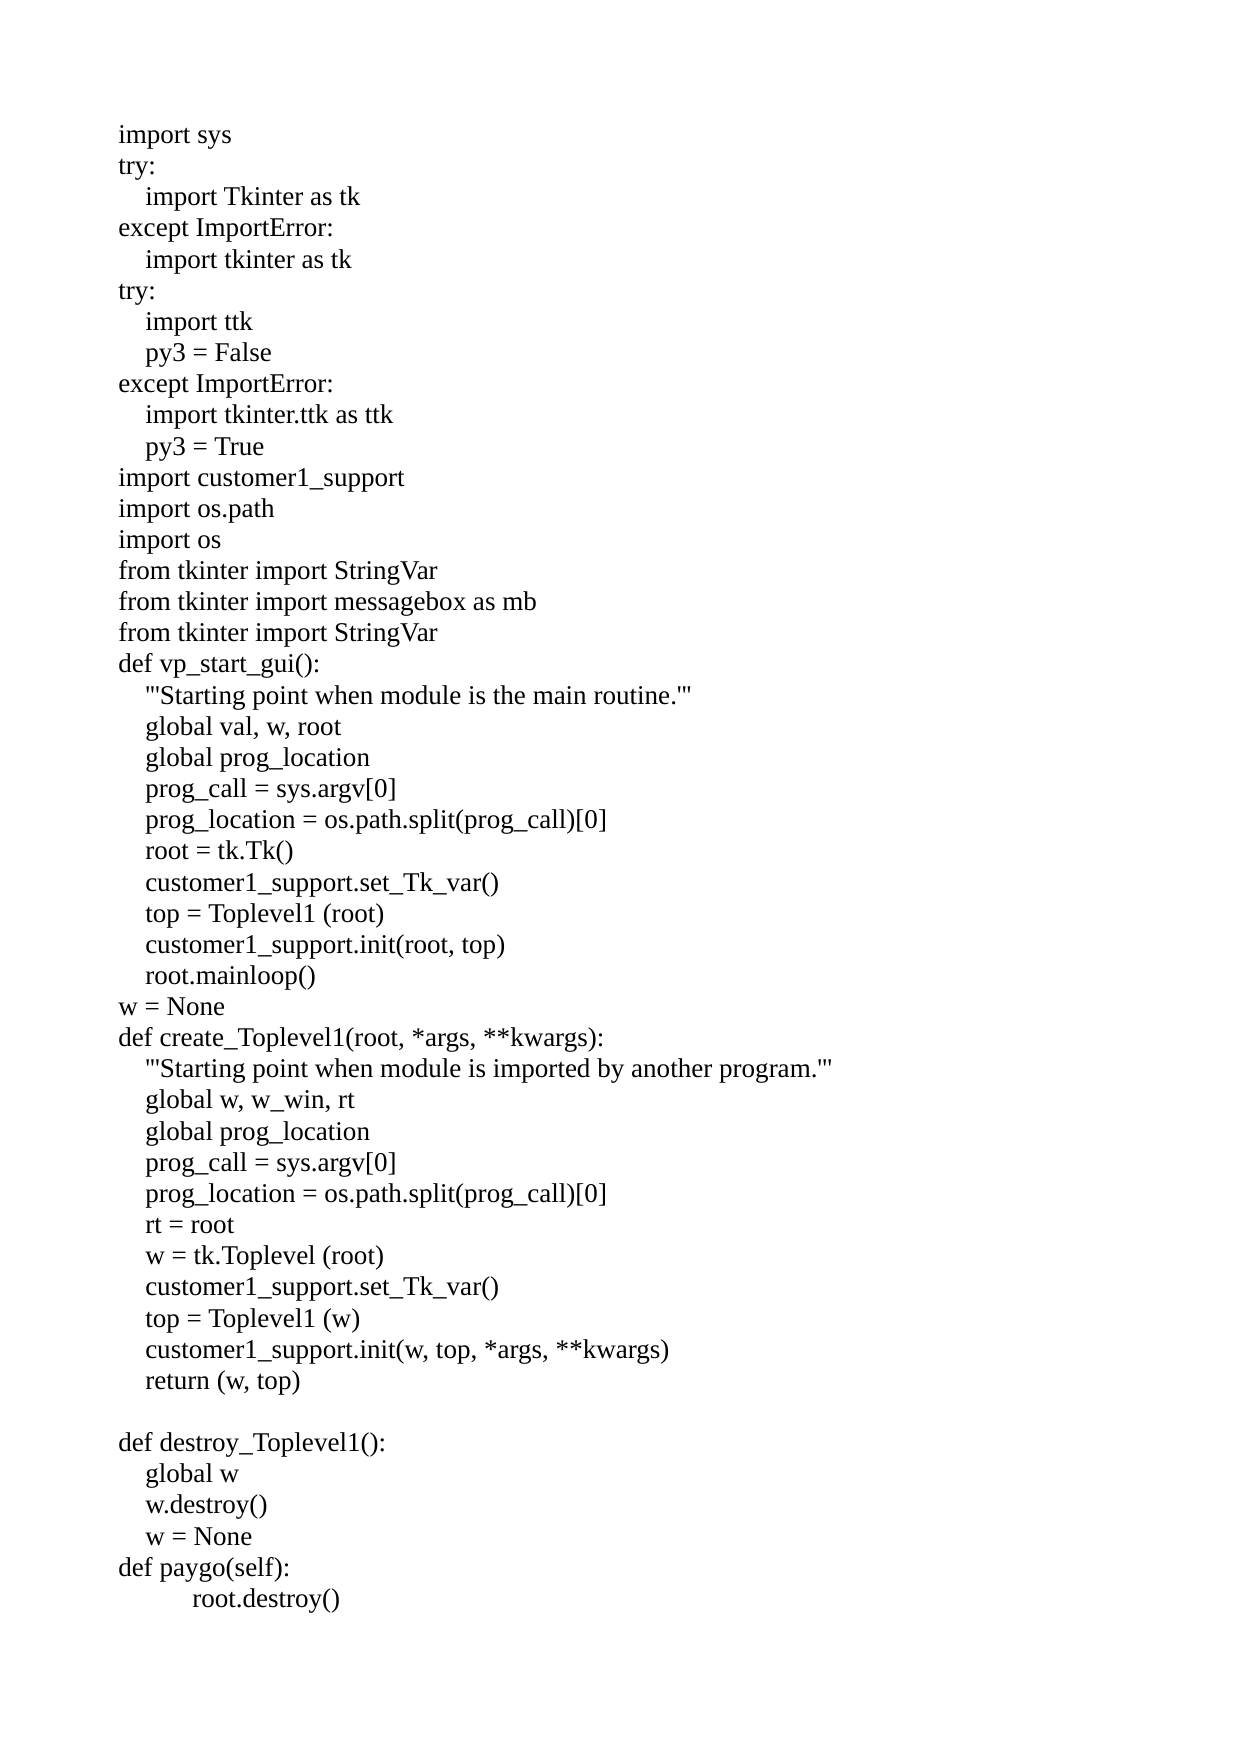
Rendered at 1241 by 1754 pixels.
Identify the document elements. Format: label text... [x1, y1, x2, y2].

text top = Toplevel1 (w) [118, 1302, 1122, 1333]
text global w, w_win, rt [118, 1084, 1122, 1115]
text root = tk.Tk() [118, 834, 1122, 866]
text global w [118, 1457, 1122, 1488]
text import customer1_support [118, 461, 1122, 492]
text prog_call = sys.argv[0] [118, 772, 1122, 803]
text global prog_location [118, 741, 1122, 772]
text py3 = False [118, 336, 1122, 367]
text customer1_support.init(w, top, *args, **kwargs) [118, 1333, 1122, 1364]
text def create_Toplevel1(root, *args, **kwargs): [118, 1021, 1122, 1052]
text '''Starting point when module is the main routine.''' [118, 679, 1122, 710]
text w.destroy() [118, 1488, 1122, 1520]
text customer1_support.init(root, top) [118, 928, 1122, 959]
text def paygo(self): [118, 1551, 1122, 1582]
text except ImportError: [118, 212, 1122, 243]
text try: [118, 149, 1122, 180]
text except ImportError: [118, 367, 1122, 398]
text from tkinter import StringVar [118, 616, 1122, 648]
text global prog_location [118, 1115, 1122, 1146]
text root.destroy() [118, 1582, 1122, 1613]
text prog_location = os.path.split(prog_call)[0] [118, 803, 1122, 834]
text import os [118, 523, 1122, 554]
text prog_location = os.path.split(prog_call)[0] [118, 1177, 1122, 1208]
text from tkinter import messagebox as mb [118, 585, 1122, 616]
text import Tkinter as tk [118, 180, 1122, 212]
text '''Starting point when module is imported by another program.''' [118, 1052, 1122, 1084]
text import tkinter as tk [118, 243, 1122, 274]
text py3 = True [118, 429, 1122, 461]
text import sys [118, 118, 1122, 149]
text customer1_support.set_Tk_var() [118, 866, 1122, 897]
text try: [118, 274, 1122, 305]
text global val, w, root [118, 710, 1122, 741]
text import os.path [118, 492, 1122, 523]
text import ttk [118, 305, 1122, 336]
text w = None [118, 990, 1122, 1021]
text return (w, top) [118, 1364, 1122, 1395]
text from tkinter import StringVar [118, 554, 1122, 585]
text top = Toplevel1 (root) [118, 897, 1122, 928]
text rt = root [118, 1208, 1122, 1239]
text def vp_start_gui(): [118, 648, 1122, 679]
text w = None [118, 1520, 1122, 1551]
text def destroy_Toplevel1(): [118, 1426, 1122, 1457]
text import tkinter.ttk as ttk [118, 398, 1122, 429]
text root.mainloop() [118, 959, 1122, 990]
text prog_call = sys.argv[0] [118, 1146, 1122, 1177]
text customer1_support.set_Tk_var() [118, 1271, 1122, 1302]
text w = tk.Toplevel (root) [118, 1239, 1122, 1271]
